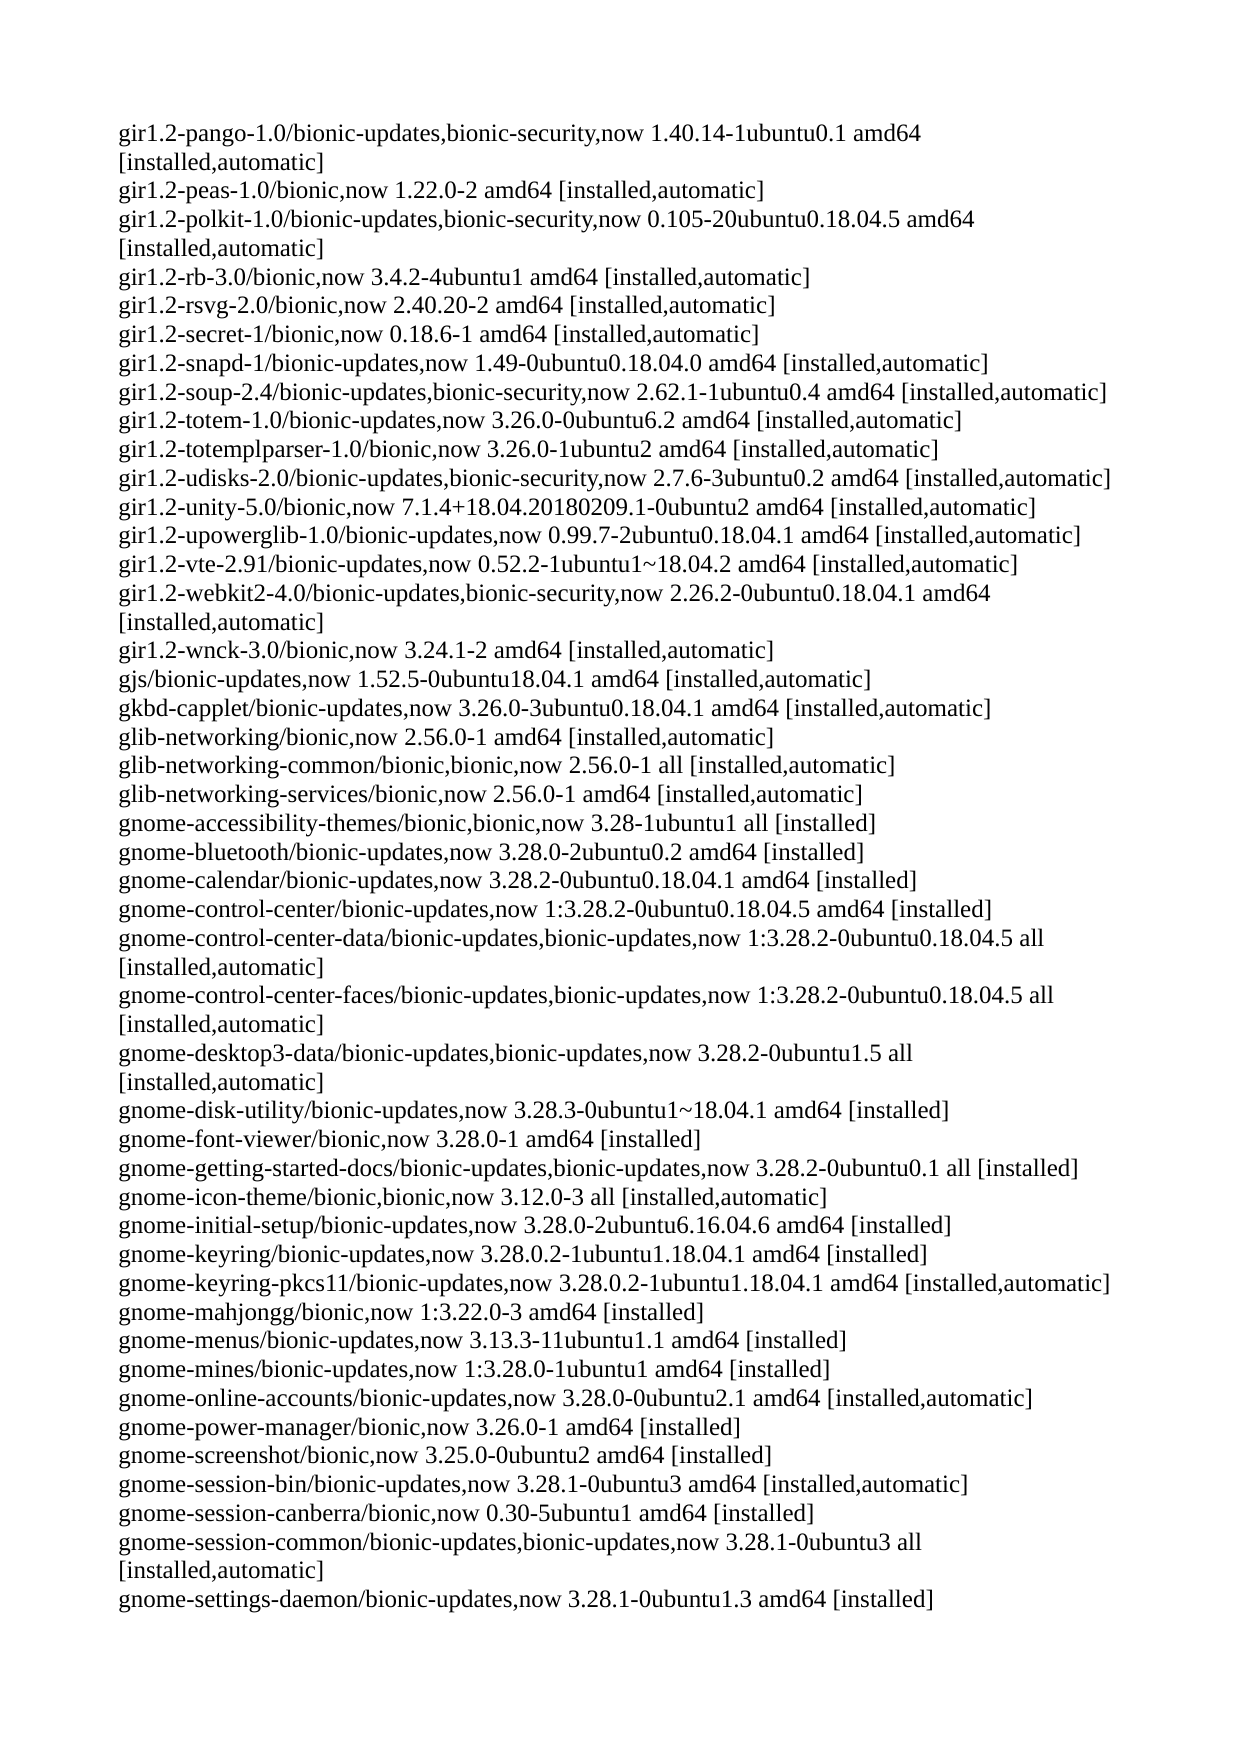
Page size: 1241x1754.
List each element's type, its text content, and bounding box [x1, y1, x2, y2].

text gir1.2-rb-3.0/bionic,now 3.4.2-4ubuntu1 amd64 [installed,automatic] [118, 262, 1122, 291]
text gnome-screenshot/bionic,now 3.25.0-0ubuntu2 amd64 [installed] [118, 1441, 1122, 1469]
text gnome-keyring/bionic-updates,now 3.28.0.2-1ubuntu1.18.04.1 amd64 [installed] [118, 1239, 1122, 1268]
text gir1.2-totemplparser-1.0/bionic,now 3.26.0-1ubuntu2 amd64 [installed,automatic] [118, 434, 1122, 463]
text glib-networking-common/bionic,bionic,now 2.56.0-1 all [installed,automatic] [118, 751, 1122, 779]
text gnome-keyring-pkcs11/bionic-updates,now 3.28.0.2-1ubuntu1.18.04.1 amd64 [installed,automatic] [118, 1268, 1122, 1297]
text gnome-control-center/bionic-updates,now 1:3.28.2-0ubuntu0.18.04.5 amd64 [installed] [118, 894, 1122, 923]
text gir1.2-rsvg-2.0/bionic,now 2.40.20-2 amd64 [installed,automatic] [118, 291, 1122, 319]
text gnome-disk-utility/bionic-updates,now 3.28.3-0ubuntu1~18.04.1 amd64 [installed] [118, 1096, 1122, 1124]
text gir1.2-unity-5.0/bionic,now 7.1.4+18.04.20180209.1-0ubuntu2 amd64 [installed,automatic] [118, 492, 1122, 521]
text gnome-session-bin/bionic-updates,now 3.28.1-0ubuntu3 amd64 [installed,automatic] [118, 1469, 1122, 1498]
text gnome-mahjongg/bionic,now 1:3.22.0-3 amd64 [installed] [118, 1297, 1122, 1326]
text gnome-control-center-faces/bionic-updates,bionic-updates,now 1:3.28.2-0ubuntu0.18.04.5 all [installed,automatic] [118, 981, 1122, 1038]
text gjs/bionic-updates,now 1.52.5-0ubuntu18.04.1 amd64 [installed,automatic] [118, 664, 1122, 693]
text gir1.2-webkit2-4.0/bionic-updates,bionic-security,now 2.26.2-0ubuntu0.18.04.1 amd64 [installed,automatic] [118, 578, 1122, 636]
text gnome-icon-theme/bionic,bionic,now 3.12.0-3 all [installed,automatic] [118, 1182, 1122, 1211]
text gnome-control-center-data/bionic-updates,bionic-updates,now 1:3.28.2-0ubuntu0.18.04.5 all [installed,automatic] [118, 923, 1122, 981]
text gir1.2-pango-1.0/bionic-updates,bionic-security,now 1.40.14-1ubuntu0.1 amd64 [installed,automatic] [118, 118, 1122, 176]
text gir1.2-upowerglib-1.0/bionic-updates,now 0.99.7-2ubuntu0.18.04.1 amd64 [installed,automatic] [118, 521, 1122, 549]
text glib-networking-services/bionic,now 2.56.0-1 amd64 [installed,automatic] [118, 779, 1122, 808]
text gir1.2-peas-1.0/bionic,now 1.22.0-2 amd64 [installed,automatic] [118, 176, 1122, 204]
text gir1.2-vte-2.91/bionic-updates,now 0.52.2-1ubuntu1~18.04.2 amd64 [installed,automatic] [118, 549, 1122, 578]
text gnome-bluetooth/bionic-updates,now 3.28.0-2ubuntu0.2 amd64 [installed] [118, 837, 1122, 866]
text gnome-desktop3-data/bionic-updates,bionic-updates,now 3.28.2-0ubuntu1.5 all [installed,automatic] [118, 1038, 1122, 1096]
text gir1.2-udisks-2.0/bionic-updates,bionic-security,now 2.7.6-3ubuntu0.2 amd64 [installed,automatic] [118, 463, 1122, 492]
text gir1.2-snapd-1/bionic-updates,now 1.49-0ubuntu0.18.04.0 amd64 [installed,automatic] [118, 348, 1122, 377]
text gnome-calendar/bionic-updates,now 3.28.2-0ubuntu0.18.04.1 amd64 [installed] [118, 866, 1122, 894]
text gnome-online-accounts/bionic-updates,now 3.28.0-0ubuntu2.1 amd64 [installed,automatic] [118, 1383, 1122, 1412]
text gkbd-capplet/bionic-updates,now 3.26.0-3ubuntu0.18.04.1 amd64 [installed,automatic] [118, 693, 1122, 722]
text gnome-accessibility-themes/bionic,bionic,now 3.28-1ubuntu1 all [installed] [118, 808, 1122, 837]
text gnome-font-viewer/bionic,now 3.28.0-1 amd64 [installed] [118, 1124, 1122, 1153]
text gir1.2-soup-2.4/bionic-updates,bionic-security,now 2.62.1-1ubuntu0.4 amd64 [installed,automatic] [118, 377, 1122, 406]
text gir1.2-secret-1/bionic,now 0.18.6-1 amd64 [installed,automatic] [118, 319, 1122, 348]
text gnome-menus/bionic-updates,now 3.13.3-11ubuntu1.1 amd64 [installed] [118, 1326, 1122, 1354]
text gir1.2-totem-1.0/bionic-updates,now 3.26.0-0ubuntu6.2 amd64 [installed,automatic] [118, 406, 1122, 434]
text gir1.2-wnck-3.0/bionic,now 3.24.1-2 amd64 [installed,automatic] [118, 636, 1122, 664]
text gnome-initial-setup/bionic-updates,now 3.28.0-2ubuntu6.16.04.6 amd64 [installed] [118, 1211, 1122, 1239]
text gnome-power-manager/bionic,now 3.26.0-1 amd64 [installed] [118, 1412, 1122, 1441]
text gnome-session-canberra/bionic,now 0.30-5ubuntu1 amd64 [installed] [118, 1498, 1122, 1527]
text gnome-session-common/bionic-updates,bionic-updates,now 3.28.1-0ubuntu3 all [installed,automatic] [118, 1527, 1122, 1584]
text gnome-mines/bionic-updates,now 1:3.28.0-1ubuntu1 amd64 [installed] [118, 1354, 1122, 1383]
text gnome-getting-started-docs/bionic-updates,bionic-updates,now 3.28.2-0ubuntu0.1 all [installed] [118, 1153, 1122, 1182]
text glib-networking/bionic,now 2.56.0-1 amd64 [installed,automatic] [118, 722, 1122, 751]
text gnome-settings-daemon/bionic-updates,now 3.28.1-0ubuntu1.3 amd64 [installed] [118, 1584, 1122, 1613]
text gir1.2-polkit-1.0/bionic-updates,bionic-security,now 0.105-20ubuntu0.18.04.5 amd64 [installed,automatic] [118, 204, 1122, 262]
